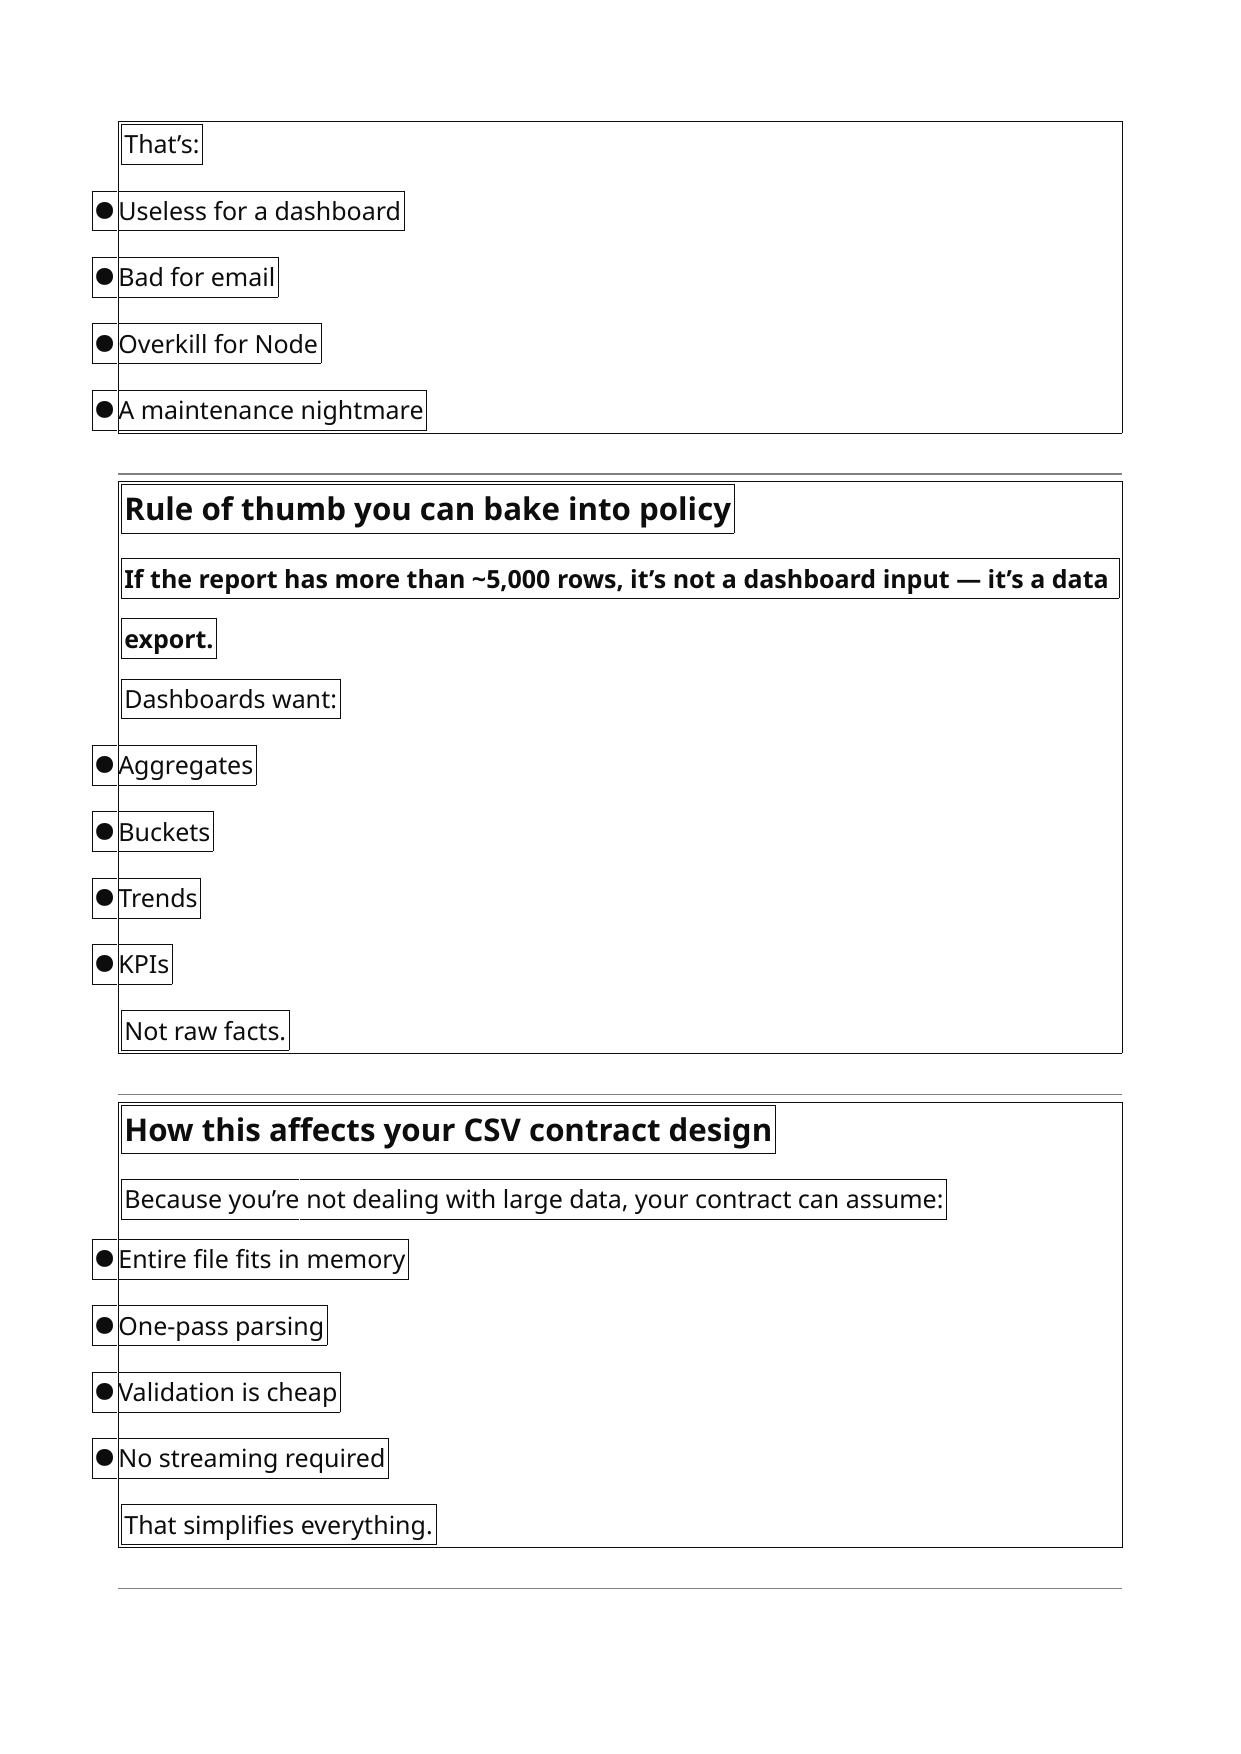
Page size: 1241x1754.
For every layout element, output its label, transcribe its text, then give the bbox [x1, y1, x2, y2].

text Dashboards want: [119, 675, 1122, 718]
list Entire file fits in memory [119, 1236, 1122, 1279]
list Aggregates [119, 742, 1122, 785]
list Bad for email [119, 254, 1122, 297]
list No streaming required [119, 1435, 1122, 1478]
text That’s: [119, 122, 1122, 164]
list KPIs [119, 941, 1122, 984]
list Overkill for Node [119, 320, 1122, 363]
list Validation is cheap [119, 1369, 1122, 1412]
list A maintenance nightmare [119, 387, 1122, 433]
subtitle Rule of thumb you can bake into policy [119, 482, 1122, 533]
subtitle How this affects your CSV contract design [119, 1103, 1122, 1153]
list One-pass parsing [119, 1302, 1122, 1345]
text That simplifies everything. [119, 1501, 1122, 1547]
list Trends [119, 874, 1122, 918]
text Because you’re not dealing with large data, your contract can assume: [119, 1176, 1122, 1219]
text Not raw facts. [119, 1007, 1122, 1053]
text If the report has more than ~5,000 rows, it’s not a dashboard input — it’s a data export. [119, 555, 1122, 658]
list Useless for a dashboard [119, 187, 1122, 231]
list Buckets [119, 808, 1122, 851]
